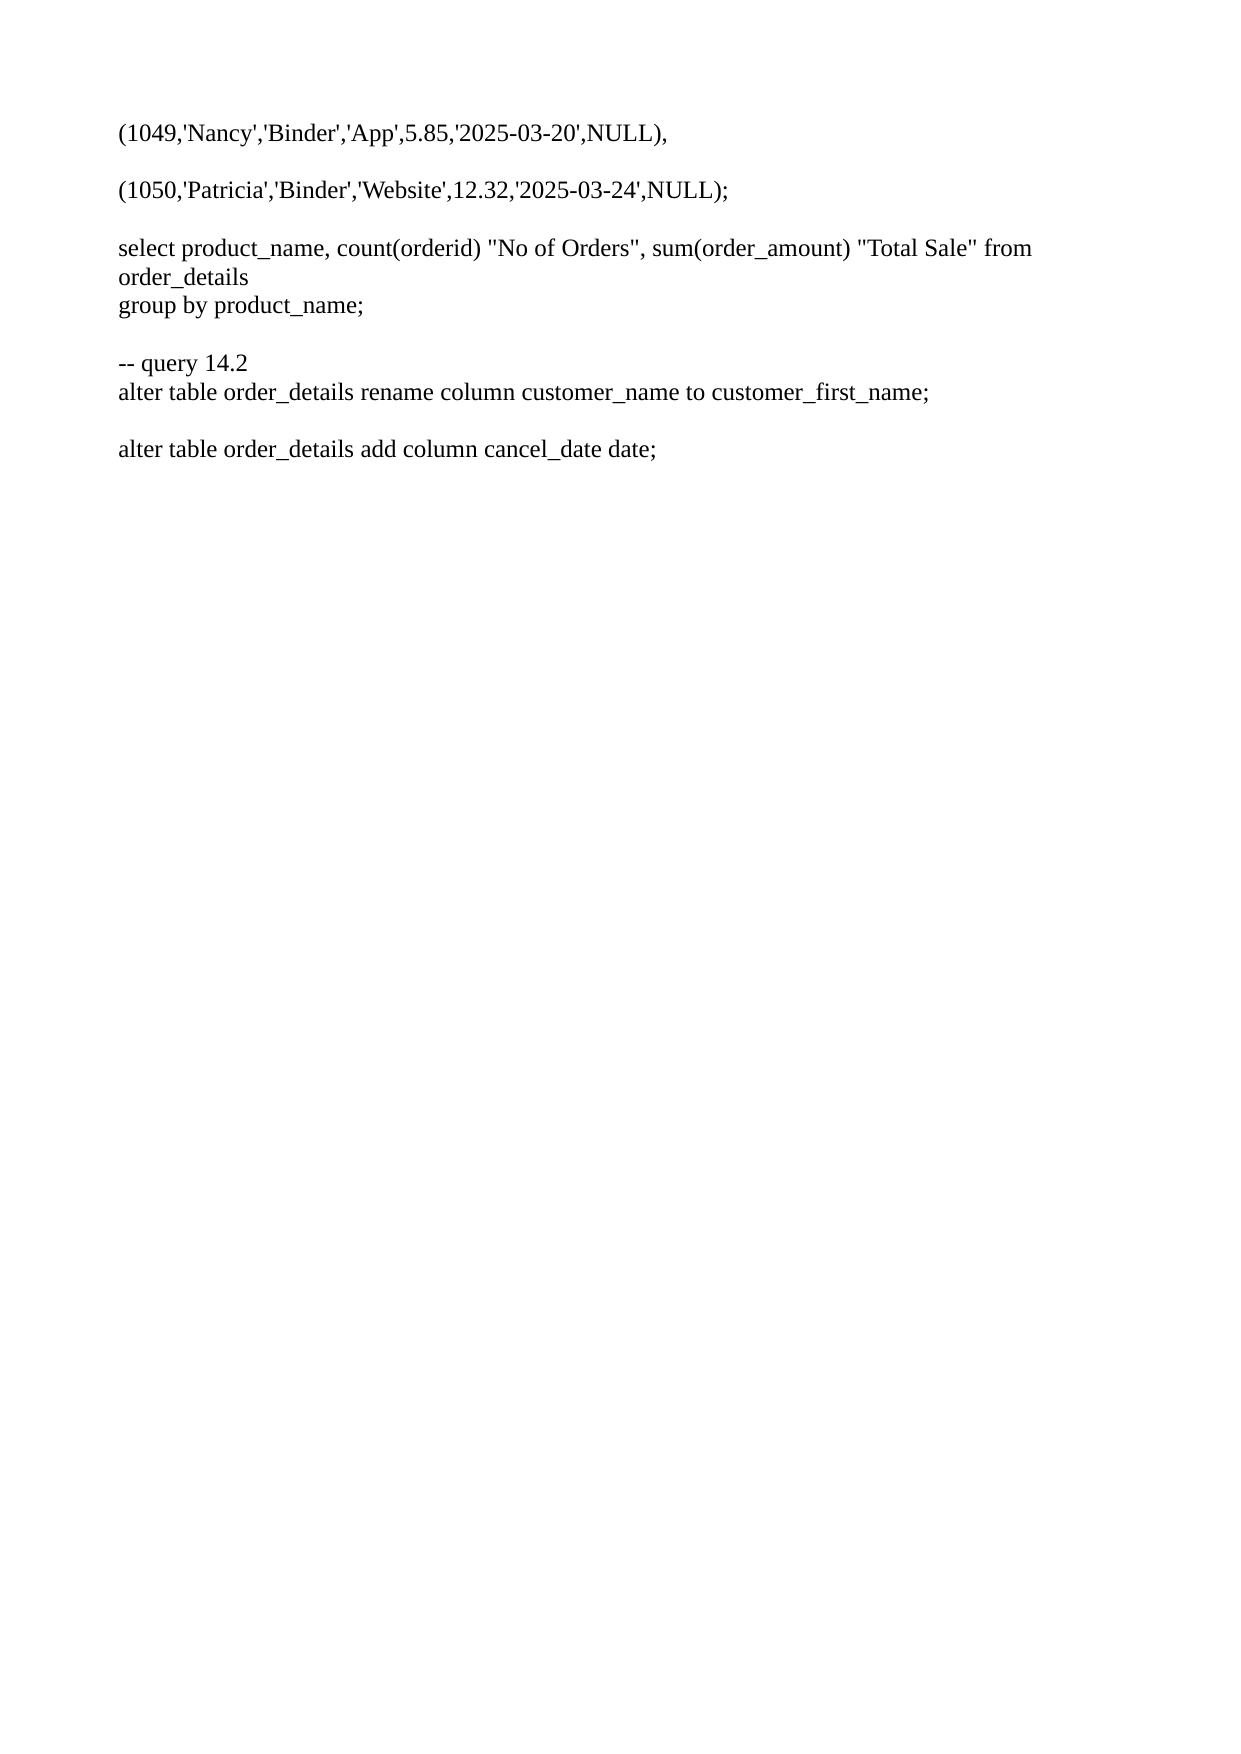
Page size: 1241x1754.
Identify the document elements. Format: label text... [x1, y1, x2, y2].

text (1049,'Nancy','Binder','App',5.85,'2025-03-20',NULL), (1050,'Patricia','Binder','Website',12.32,'2025-03-24',NULL); select product_name, count(orderid) "No of Orders", sum(order_amount) "Total Sale" from order_details group by product_name; -- query 14.2 alter table order_details rename column customer_name to customer_first_name; alter table order_details add column cancel_date date; [118, 118, 1122, 492]
